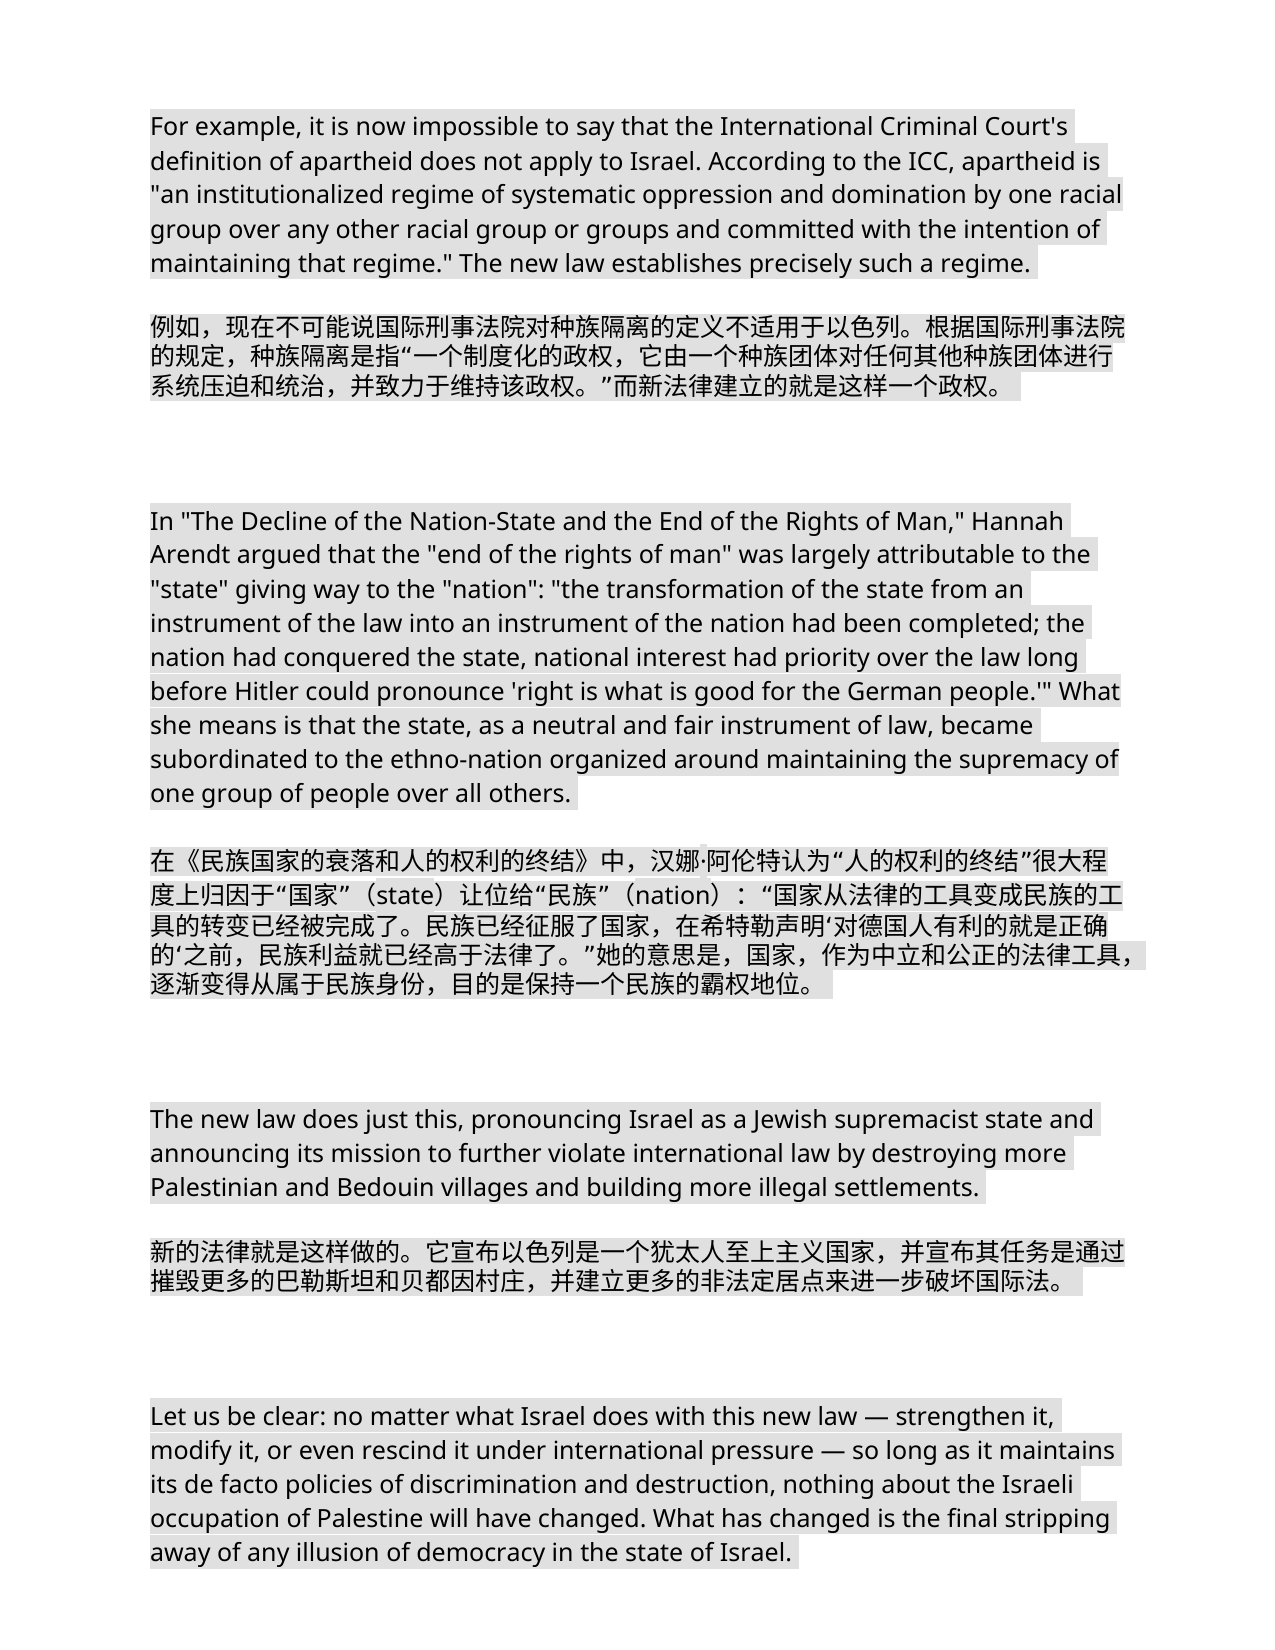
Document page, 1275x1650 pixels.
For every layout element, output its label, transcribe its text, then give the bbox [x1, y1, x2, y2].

text 一篇大陸網站上的翻譯，關於前陣子以色列通過的猶太民族國家法的看法： Israel's Mask Slips Off 以色列的面具脱落了 Written by DAVID PALUMBO-LIU With its passage of the "Jewish Nation-State Law", Israel is no longer hiding the fact that it is not a democracy. 随着《犹太民族国家法》的通过, 以色列不再隐瞒它不再是民主国家的事实。 On July 19, Israel's Knesset passed the "Jewish Nation-State Law." It is a simple and blunt instrument that has one purpose: to declare Israel a Jewish state and relegate all non-Jews to second-class citizenship. 在7月19日，以色列议会通过了《犹太民族国家法》。这是一份简单而直率的法律文件，其目的只有一个：宣布以色列为犹太国家，并给所有非犹太人二等公民的身份。 There are two ways to look at this event. In one respect, it simply enshrines long-standing Israeli practices in law. Yet it also signals the abandonment of any pretense that Israel is, as it has long claimed, a democracy. 看待这一事件有两种方式。一方面，它简单地体现了以色列长期以来在法律上的做法。然而，这也标志着以色列放弃了它长期以来宣称自己是一个民主国家的借口。 The Nation-State Law defines Israel as the national homeland of the Jewish people and asserts that "the realization of the right to national self-determination in Israel is unique to the Jewish people." Similarly, it promises that "Israel will ensure the safety of the Jewish people", but mentions the protection of no other group. 《民族国家法》将以色列定义为犹太人的民族家园并主张“在这个国家内行使民族自治权的独属于犹太人。”同样，它承诺“以色列将力争确保犹太人的安全”,但没有提到对其它群体的保护。 Adalah attorney Fady Khoury puts it plainly:"In Israel, the new law explicitly defines the Jewish people as the only group with the only right to self-determination, while negating the rights of the indigenous people. This creates a system of hierarchy and supremacy." 阿达拉赫（Adalah）（1）的律师Fady Khoury直截了当地说：“在以色列，新法律明确规定犹太人是唯一拥有自决权的群体，同时否定了土著人民的权利。这就创造了一个等级制度和犹太人至上的体系。” This completely changes the terrain upon which the Israel-Palestine issue can be debated around the world. 这完全改变了以色列-巴勒斯坦问题在全世界范围内被辩论的形势。 Pro-Israel politicians in the United States, the United Kingdom, France, Canada, and elsewhere have tried (and in many cases succeeded in) passing legislation that equates criticism of Israeli state policies with antisemitism. They have attempted to muzzle debate and protest by slinging mud and mounting charges of bigotry: anybody who criticizes Israel must hate Jews. 美国、英国、法国、加拿大和其他地方的亲以色列政治家尝试过通过将批评以色列国家政策与反犹主义等同起来的立法（并且在很多情况下都成功了）。他们试图通过诽谤和带有偏见地指控“任何批评以色列的人一定是憎恨犹太人的”，来封锁反驳和抗议的言论。 This is like saying that the Civil Rights Movement in the United States or the anti-apartheid movement in South Africa were based on anti-white animus. It was not racism against whites that drove people to dismantle discriminatory laws — it was a hatred of discrimination and bigotry that those laws reflected that motivated people to change the situation. 这就好比说，美国民权运动或南非反种族隔离运动是建立在反白人的基础上的。在驱使人们废除歧视性法律的，不是对白人的种族歧视，而是对那些体现出的歧视和偏见的法律的憎恨，在促使人们改变这样的情况。 Nevertheless, for years, those who point out the decidedly undemocratic nature of Israeli policies in public debates have been tarred with antisemitism. 然而，多年来，那些在公共辩论中指出以色列政策是绝对不民主的人却被反犹主义的罪名所拖累。 With the passage of this law, the practices and principles that have guided Israeli state policies for decades are before the world's eyes. So now the facts can finally have a real hearing, uncoupled from dishonest charges of antisemitism. 随着这项法律的通过，几十年来指导以色列国家政策的惯例和原则展现在世人眼前。而现在，事实终于从反犹主义的不诚实指控中解脱出来，可以有真正的申辩了。 If pro-Israel US politicians have their way, such charges might well break federal law. A proposed "Anti-Semitism Awareness Act" is set for a vote in Congress. It is blatantly unconstitutional. The ACLU's statement sums up the issue thus: 如果亲以色列的美国政客一意孤行，这样的指控很可能会违反联邦法律。一个拟议的“注意反犹主义法案”将在国会被投票。这显然是违宪的。ACLU（美国公民自由协会）(2)的声明总结了这个问题： "The proposed bill risks chilling constitutionally protected speech by incorrectly equating criticism of Israel with anti-Semitism. And there is no need for a new bill to protect students from anti-Semitic harassment, because that is already prohibited under Title VI. We worry that the law will lead colleges to suppress speech, especially if the Department of Education launches investigations simply because students have engaged in speech critical of Israel." “拟议的法案错误地将对以色列的批评与反犹主义等同起来，让受宪法保护的言论变得令人不寒而栗。我们不需要一个新的法案来保护学生免受反犹主义骚扰，因为这已经被民权法案第四款（3）所禁止了。我们担心该法律会导致大学压制言论，尤其是如果教育部门仅仅因为学生参与对以色列的言论批评就展开调查。” Indeed, all "anti-Semitism awareness" bills in Congress and in state legislatures should be entirely rewritten to acknowledge the new law. Rewritten, or better yet, scrapped completely, given that their principal purpose is to prevent criticism of Israel. Our entire understanding of Israel has now changed. With the new law essentially codifying apartheid, it is impossible to say that those criticizing Israel are antisemitic, since the evidence of systemic racism is not dispersed or informal anymore. 事实上，考虑到以色列的新法律，国会和州议会中的所有“注意反犹主义”的法案都应该完全改写。这些法律应被改写，或者最好完全废除，因为他们的主要目的是防止对以色列的批评。我们对以色列的认识现在已经完全改变了。由于以色列的新法律实质上是对种族隔离进行立法，系统性种族主义的证据不再是分散的或非正式的了，因此就不可能说那些批评以色列的人是反犹主义者了。 For example, it is now impossible to say that the International Criminal Court's definition of apartheid does not apply to Israel. According to the ICC, apartheid is "an institutionalized regime of systematic oppression and domination by one racial group over any other racial group or groups and committed with the intention of maintaining that regime." The new law establishes precisely such a regime. 例如，现在不可能说国际刑事法院对种族隔离的定义不适用于以色列。根据国际刑事法院的规定，种族隔离是指“一个制度化的政权，它由一个种族团体对任何其他种族团体进行系统压迫和统治，并致力于维持该政权。”而新法律建立的就是这样一个政权。 In "The Decline of the Nation-State and the End of the Rights of Man," Hannah Arendt argued that the "end of the rights of man" was largely attributable to the "state" giving way to the "nation": "the transformation of the state from an instrument of the law into an instrument of the nation had been completed; the nation had conquered the state, national interest had priority over the law long before Hitler could pronounce 'right is what is good for the German people.'" What she means is that the state, as a neutral and fair instrument of law, became subordinated to the ethno-nation organized around maintaining the supremacy of one group of people over all others. 在《民族国家的衰落和人的权利的终结》中，汉娜·阿伦特认为“人的权利的终结”很大程度上归因于“国家”（state）让位给“民族”（nation）：“国家从法律的工具变成民族的工具的转变已经被完成了。民族已经征服了国家，在希特勒声明‘对德国人有利的就是正确的‘之前，民族利益就已经高于法律了。”她的意思是，国家，作为中立和公正的法律工具，逐渐变得从属于民族身份，目的是保持一个民族的霸权地位。 The new law does just this, pronouncing Israel as a Jewish supremacist state and announcing its mission to further violate international law by destroying more Palestinian and Bedouin villages and building more illegal settlements. 新的法律就是这样做的。它宣布以色列是一个犹太人至上主义国家，并宣布其任务是通过摧毁更多的巴勒斯坦和贝都因村庄，并建立更多的非法定居点来进一步破坏国际法。 Let us be clear: no matter what Israel does with this new law — strengthen it, modify it, or even rescind it under international pressure — so long as it maintains its de facto policies of discrimination and destruction, nothing about the Israeli occupation of Palestine will have changed. What has changed is the final stripping away of any illusion of democracy in the state of Israel. 我们得明确一点：无论以色列之后如何对待这部新法律—加强它，修改它，或甚至在国际压力下废除它—只要以色列维持其事实上的歧视和破坏政策，以色列对巴勒斯坦的占领就不会有任何改变。真正改变了的，是以色列被剥开的民主幻象。 1. 阿达拉赫（Adalah）指以色列阿拉伯少数民族权利法律中心（The Legal Center for Arab Minority Rights in Israel） 2. ACLU，指美国公民自由协会（American Civil Liberties Union） 3. 1964美国民权法案第四款：No person in the United States shall, on the ground of race, color, or national origin, be excluded from participation in, be denied the benefits of, or be subjected to discrimination under any program or activity receiving Federal financial assistance. 译者说明：本文原文于2018年7月31日刊登于美国雅各宾杂志（Jacobin Magazine），原作者为斯坦福大学教授David Palumbo-Liu。原作者对本文保留一切权利。 原文链接：Israel’s Mask Slips Off https://www.jacobinmag.com/2018/07/israel-jewish-nation-state-law-apartheid-palestine 原文立场不代表译者立场。译者翻译水平糟糕，若有翻译问题希望得到指正。 文章連結：https://zhuanlan.zhihu.com/p/41699939 ＝＝＝＝＝＝＝＝＝＝＝＝＝＝＝＝＝＝＝＝＝＝＝＝＝＝＝＝ 以色列数万人示威反对《犹太民族国家法案》 国际红色通讯 国际红色通讯 已关注 143 人赞了该文章 以色列共产党网站，2018年8月12日 8月11日星期六晚间，来自全国各地的数万阿拉伯人和犹太人涌向特拉维夫（Tel Aviv）的拉宾广场（Rabin Square），为反对种族主义的《犹太民族国家法案》举行第二次大规模抗议。游行群众由拉宾广场向特拉维夫博物馆（Tel Aviv Museum）进发，一路高举用阿拉伯文和希伯来文书写的、表达平等民主诉求和要求废除《法案》的标语。人们高呼：“不，不，这个法西斯法案不能通过！”另一些口号也在人群中回响：“毕比，毕比（译者注：内塔尼亚胡的绰号），下台，我们不要你！”，“我们都是兄弟！”，“犹太人和阿拉伯人不是敌人！”。 阿拉伯高级监督委员会（The Higher Arab Monitoring Committee）组织了这次抗议。这是一个在政治领域代表以色列籍阿拉伯-巴勒斯坦社群的非政府组织。为此，阿拉伯高级监督委员会从海法、拿撒勒、黎以边境附近的阿拉伯-德鲁兹人村庄和内盖夫的阿拉伯-贝都因人聚居区（Haifa and Nazareth, Arab-Druze villages near the Lebanon frontier and Arab-Bedouin localities in the Negev）调集了300多辆大巴。“一车一车的阿拉伯人涌进抗议现场”，抗议支持者们说。这是对总理本雅明·内塔尼亚胡的嘲讽。他曾在上个大选日说，“一车一车的阿拉伯人涌进投票站”。 几十个组织支持这次示威，包括：以色列共产党（Communist Party of Israel）、和平与平等民主阵线（Hadash，译者注：以色列共产党的选举组织）、梅雷兹党（Meretz，译者注：社会党国际成员）、阿拉伯复兴运动（Arab Movement for Renewal）、埃塞俄比亚犹太人协会（Association for Ethiopian Jews）、立刻和平（Peace Now）、以色列宗教行动中心（Israel Religious Action Center）、站在一起（StandingTogether）、斯基库协会（Sikkuy，译者注：致力于促进巴勒斯坦人和犹太人之间和平、平等的社会组织）、以色列反种族主义联盟（Coalition Against Racism in Israel）、平等事务中心（Mossawa Center）、工党青年（Labor Party youth）、以色列公民权益协会（Association for Civil Rights in Israel）、前进-社区行动（Zazim—Community Action）、内盖夫公民平等共享论坛（Negev Coexistence Forum for Civil Equality）、库蓝组织（Kulan）、社会主义斗争（Socialist Struggle）、新以色列基金和萌芽（New Israel Fund and Shatil）、吉瓦特伴侣组织（Givat Haviva）、以色列和平集团（Gush Shalom）、在岗工人联盟（Koah La’Ovdim Worker’s Union）、人权医师组织（Physicians for Human Rights）、因贾兹中心（Injaz Center）、埃米克沙威组织（Emek Shave，译者注：一个考古学领域的协会）、耶什丁组织（Yesh Din，译者注：人权志愿者组织）、和平斗士组织（Combatants for Peace）、以色列巴勒斯坦人父母圈（The Israeli-Palestinian Parents Circle）、大赦国际（Amnesty）、和平绿洲组织（Wahatal-Salam–Neve Shalom）。 在活动中发表演讲的人包括：和平与平等民主阵线前国会议员、以色列共产党领导人穆罕默德·巴拉赫（Mohammad Barakeh），阿拉伯事务高级委员会（High Follow-up Committee for Arab Affairs）主席马赞·加内姆（Mazen Ganaim），萨赫宁（Sakhnin）市长、全国阿拉伯社区领导人委员会（National Council of Arab Community Leaders）主席、著名社会学家伊娃·依鲁兹（Eva Illouz）教授，《国土报》（Haaretz）社长阿摩斯·司朔肯（Amos Schocken），历史学家凯斯·菲尔罗（Kais Firro）教授。 前国会议员、以色列共产党领导人穆罕穆德·巴拉赫祝上周忍受中风病痛的和平活动家乌里·阿维内利（Uri Avneri）早日康复。他接着说：“朋友们，你们很清楚——在场的阿拉伯人的想法并不全一样，犹太人的想法也不全一样。但今天大家都来到了抗议现场。大浩劫（Nakba，1948年的巴勒斯坦难民潮）不会再次发生！我们就站在这里！”。他最后说：“我们能克服困难！”巴拉赫向群众呼吁：“要取消这个可憎的、肮脏的、被内塔尼亚胡及其政府叫做《民族国家法案》的东西。” 社会学家伊娃·依鲁兹教授在演讲开始时流下了眼泪。她回忆起童年时代，作为犹太裔摩洛哥移民来到法国的经历。她说：“平等不是个抽象的东西。当你被平等对待时，就不会担惊受怕。你活着会觉得有尊严。平等从内塑造人，而社会从外塑造人。” 在抗议开始前，“共同名单”（Joint List，译者注：以色列共产党参加的选举联盟）领导人、和平与平等民主阵线国会议员艾曼·奥德（Ayman Odeh）告诉《新消息报》（Ynet）：“带着反对《法案》的民主而正义的声音，数万阿拉伯和犹太群众正在去往特拉维夫的路上。一个民主的国家，必须是为了全体公民的国家。”和平与平等民主阵线的另一位国会议员尤塞夫·贾巴林（Yousef Jabareen）说，这次抗议是多年以来“在特拉维夫发生的对阿拉伯人来说最重要的抗议”。 和平与平等民主阵线前国会议员、以色列共产党中央政治局成员伊萨姆·马库尔（Issam Makhoul）强调了这次示威的重要性。“这是最重要的示威活动之一。这一示威要求改变以色列当前的思维方式。力图否定阿拉伯裔居民的思维，对两个民族都很危险。我们两个民族都是这个国家的一部分。我们的公民身份来源于我们对家园的归属感。我们不允许任何人损害我们的民族地位和公民地位。” “共同名单”和梅雷兹党的所有国会议员都参加了这一示威。然而，犹太复国主义者联盟（Zionist Union）只有两位国会议员米奇·罗森塔尔（Micky Rosentha）和祖哈·巴巴卢（Zuhair Bahalul）参加了抗议。犹太复国主义者联盟的新领导人齐皮·利夫尼（Tzipi Livni）告诉军方电台（Army Radio），她不会参加这一游行，因为“阿拉伯人‘共同名单’的一些成员，不认同她‘以色列是犹太民族国家’的看法。” 8月9日，以色列希腊东正教理事会（Council of the Greek Orthodox Church in Israel）呼吁其成员参加11日的抗议活动。该组织称，《犹太国家民族法案》否定了阿拉伯少数族裔在以色列的历史存在，严重损害了他们的利益，还危害基督教和穆斯林的圣地。耶路撒冷拉丁礼宗主教（Latin Patriarchate）呼吁“所有仍深信平等理念的以色列公民……发出他们反对这一法案的声音，发出反对这个国家未来危险的声音。” 相关资料： 和平与平等民主阵线是以色列共产党的选举组织，是“共同名单”选举联盟的成员。梅雷兹党是社会党国际的成员。犹太复国主义者联盟是目前以色列最大的反对党联盟，据称持中左立场。以上组织都支持两国方案。 以色列执政党利库德集团主张吞并巴勒斯坦全部领土，反对两国方案。 以色列国会共有120个议席，“共同名单”有13席（其中和平与平等民主阵线有4席），梅雷兹党有5席，犹太复国主义者联盟有24席，利库德集团有30席。 来源：以色列共产党网站 原文链接：Tens of Thousands, Arabs &; Jews, Protest Nation-State Law in T-A https://zhuanlan.zhihu.com/p/43375884 [150, 75, 1125, 1569]
